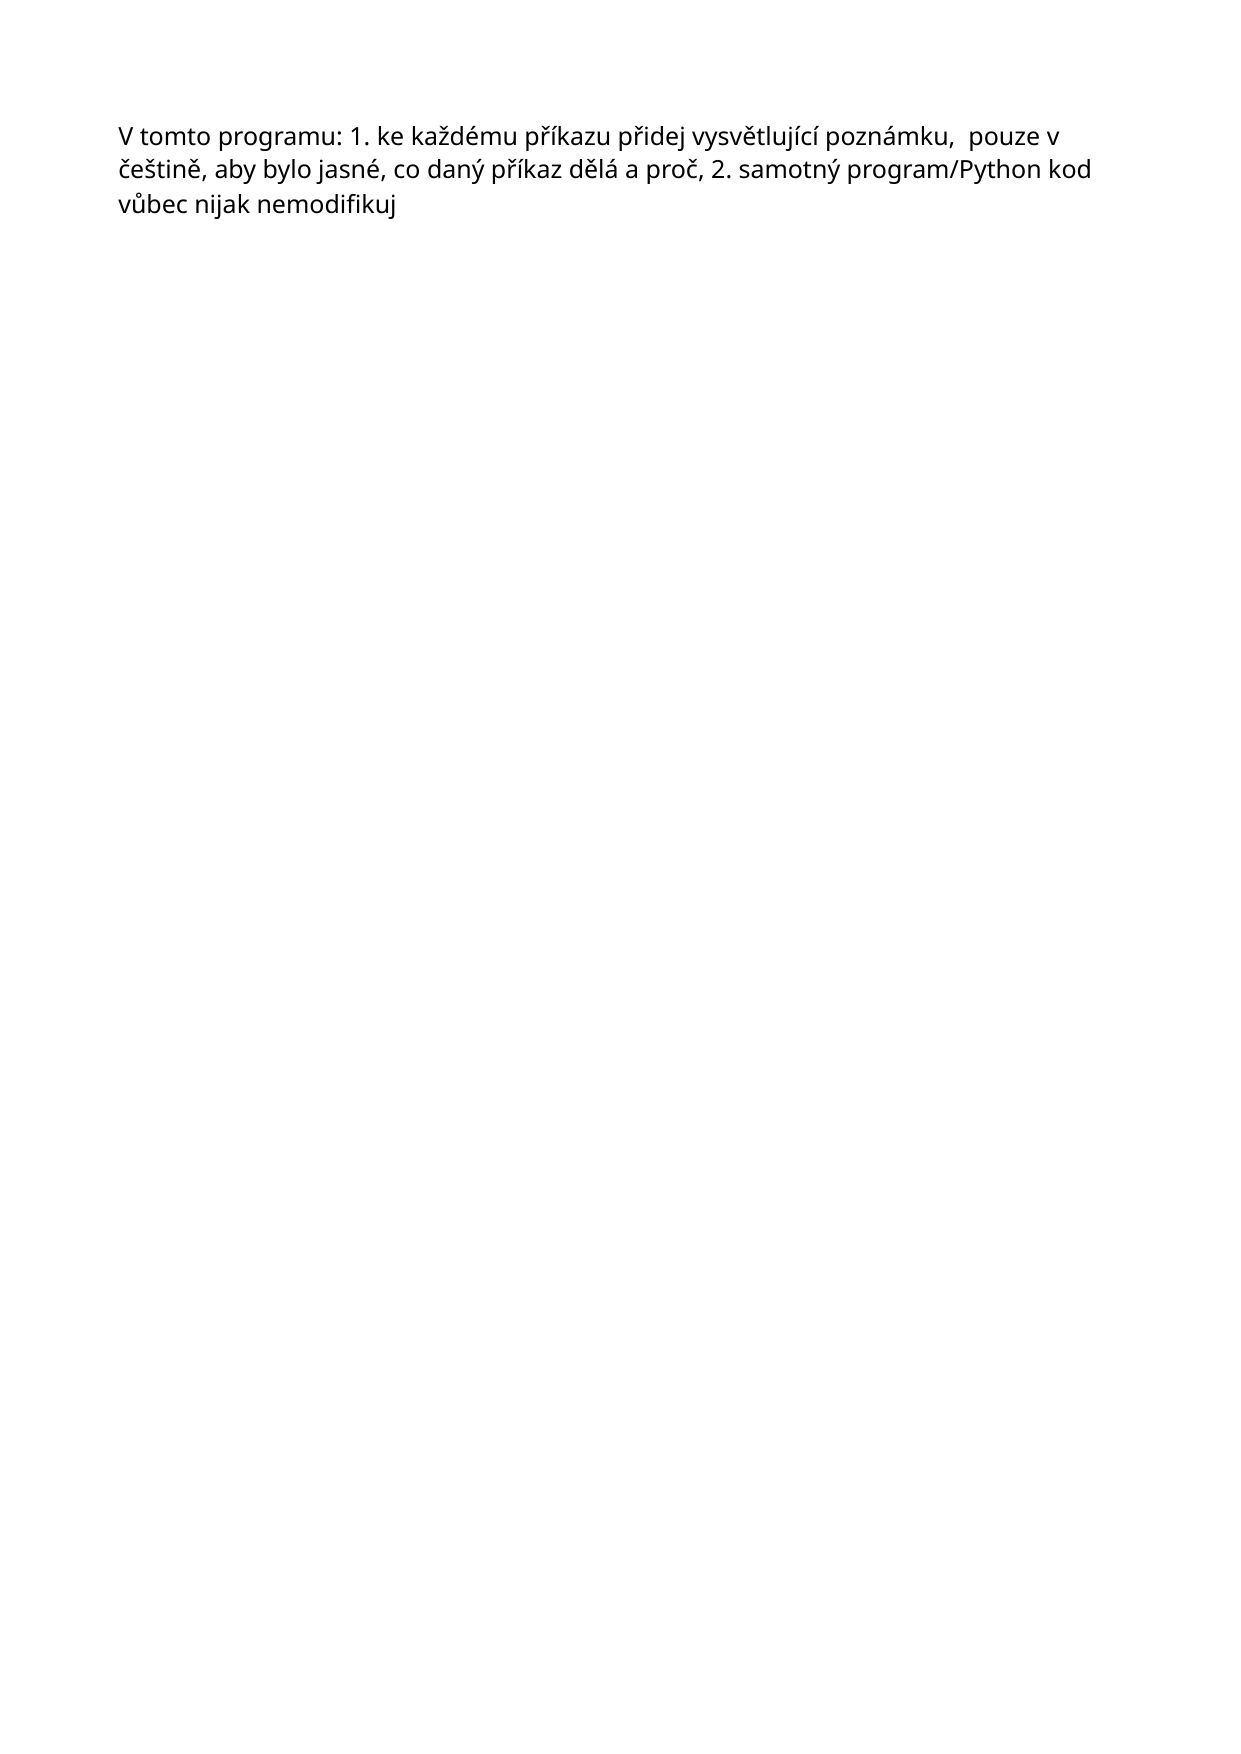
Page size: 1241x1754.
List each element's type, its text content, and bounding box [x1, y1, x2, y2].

text V tomto programu: 1. ke každému příkazu přidej vysvětlující poznámku, pouze v češtině, aby bylo jasné, co daný příkaz dělá a proč, 2. samotný program/Python kod vůbec nijak nemodifikuj [118, 118, 1122, 220]
